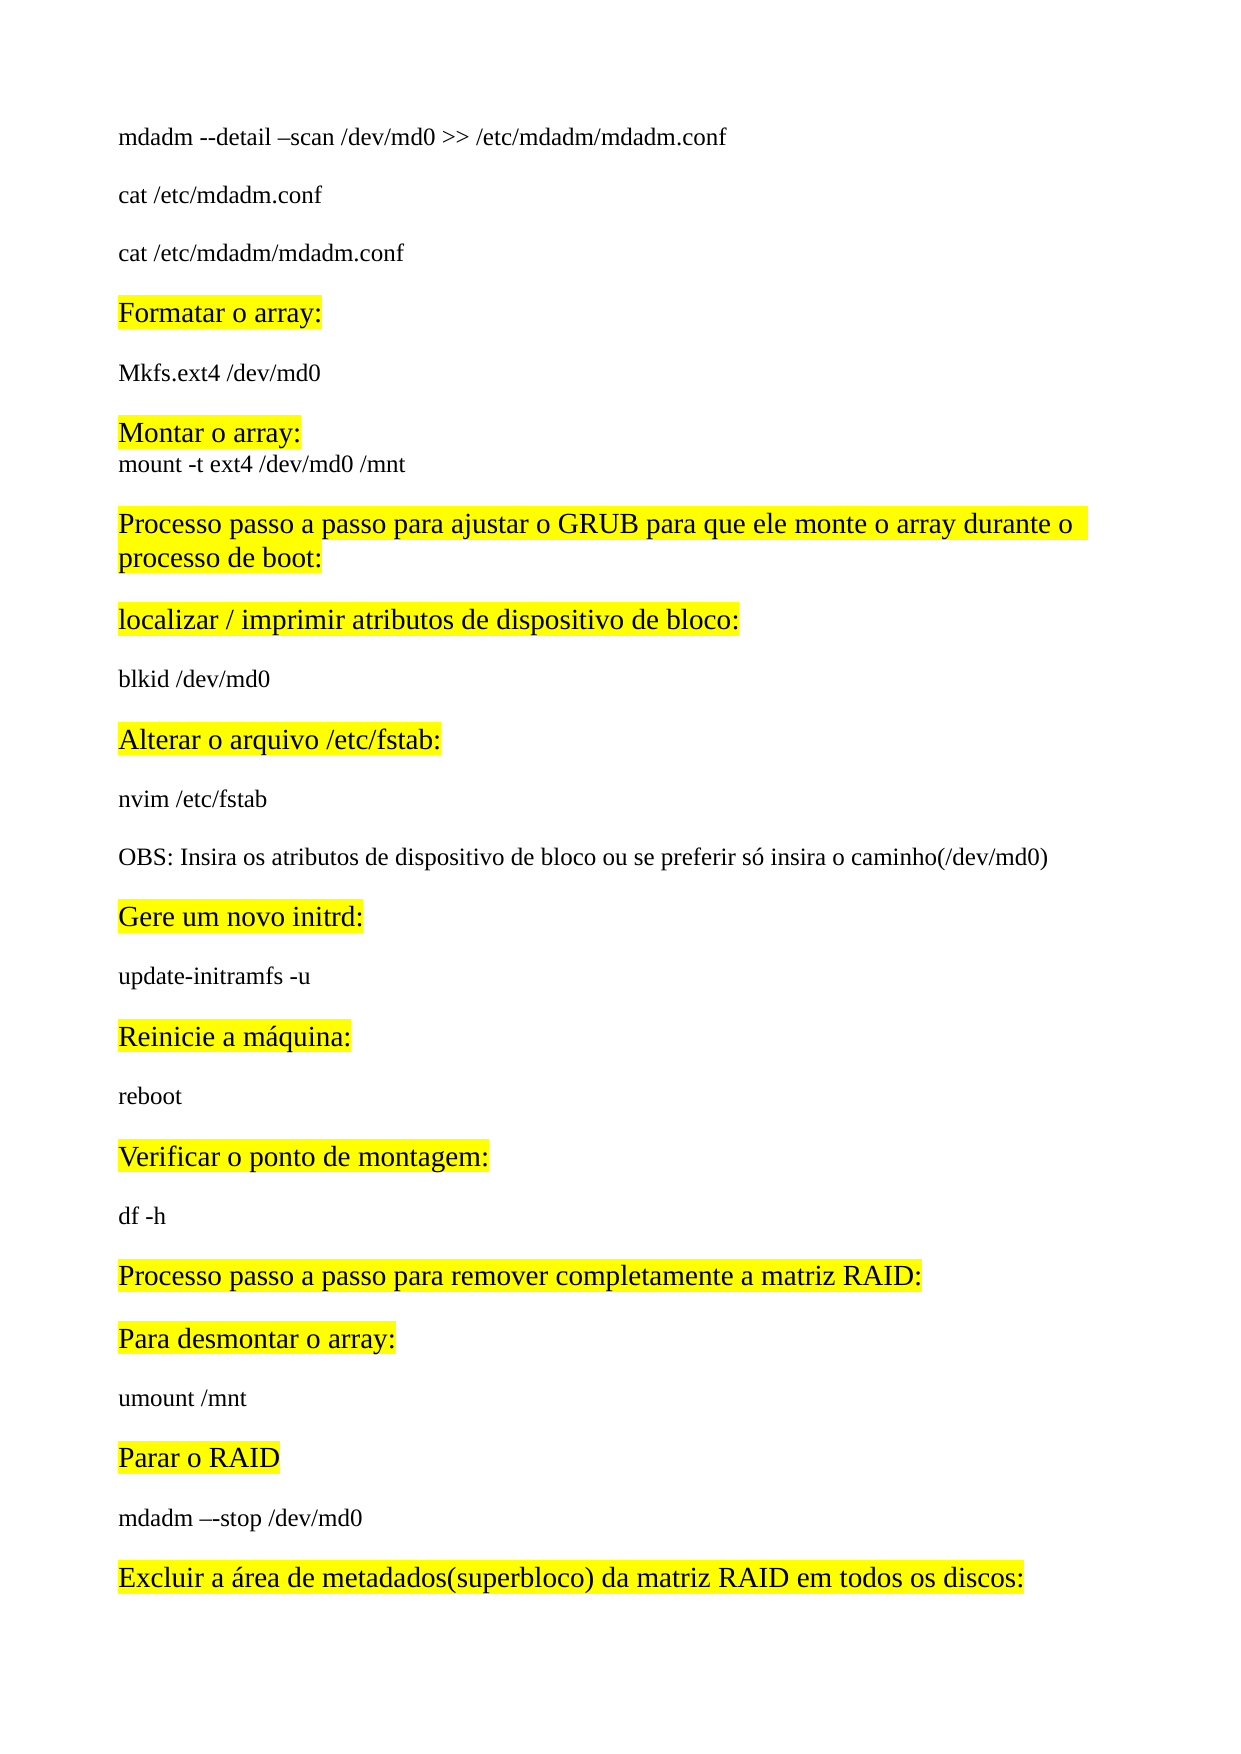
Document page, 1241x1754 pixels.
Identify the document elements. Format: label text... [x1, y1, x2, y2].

text Verificar o ponto de montagem: [118, 1139, 1122, 1172]
text OBS: Insira os atributos de dispositivo de bloco ou se preferir só insira o caminho(/dev/md0) [118, 842, 1122, 870]
text cat /etc/mdadm/mdadm.conf [118, 238, 1122, 267]
text localizar / imprimir atributos de dispositivo de bloco: [118, 602, 1122, 636]
text Para desmontar o array: [118, 1321, 1122, 1354]
text update-initramfs -u [118, 961, 1122, 990]
text Formatar o array: [118, 295, 1122, 329]
text umount /mnt [118, 1383, 1122, 1412]
text mdadm --detail –scan /dev/md0 >> /etc/mdadm/mdadm.conf [118, 118, 1122, 152]
text blkid /dev/md0 [118, 664, 1122, 693]
text mdadm –-stop /dev/md0 [118, 1503, 1122, 1532]
text Processo passo a passo para remover completamente a matriz RAID: [118, 1258, 1122, 1292]
text cat /etc/mdadm.conf [118, 180, 1122, 209]
text Excluir a área de metadados(superbloco) da matriz RAID em todos os discos: [118, 1560, 1122, 1594]
text Gere um novo initrd: [118, 899, 1122, 933]
text Processo passo a passo para ajustar o GRUB para que ele monte o array durante o processo de boot: [118, 506, 1122, 573]
text Parar o RAID [118, 1441, 1122, 1474]
text mount -t ext4 /dev/md0 /mnt [118, 449, 1122, 477]
text df -h [118, 1201, 1122, 1230]
text Reinicie a máquina: [118, 1019, 1122, 1052]
text Mkfs.ext4 /dev/md0 [118, 358, 1122, 386]
text reboot [118, 1081, 1122, 1110]
text Alterar o arquivo /etc/fstab: [118, 722, 1122, 755]
text nvim /etc/fstab [118, 784, 1122, 813]
text Montar o array: [118, 415, 1122, 449]
